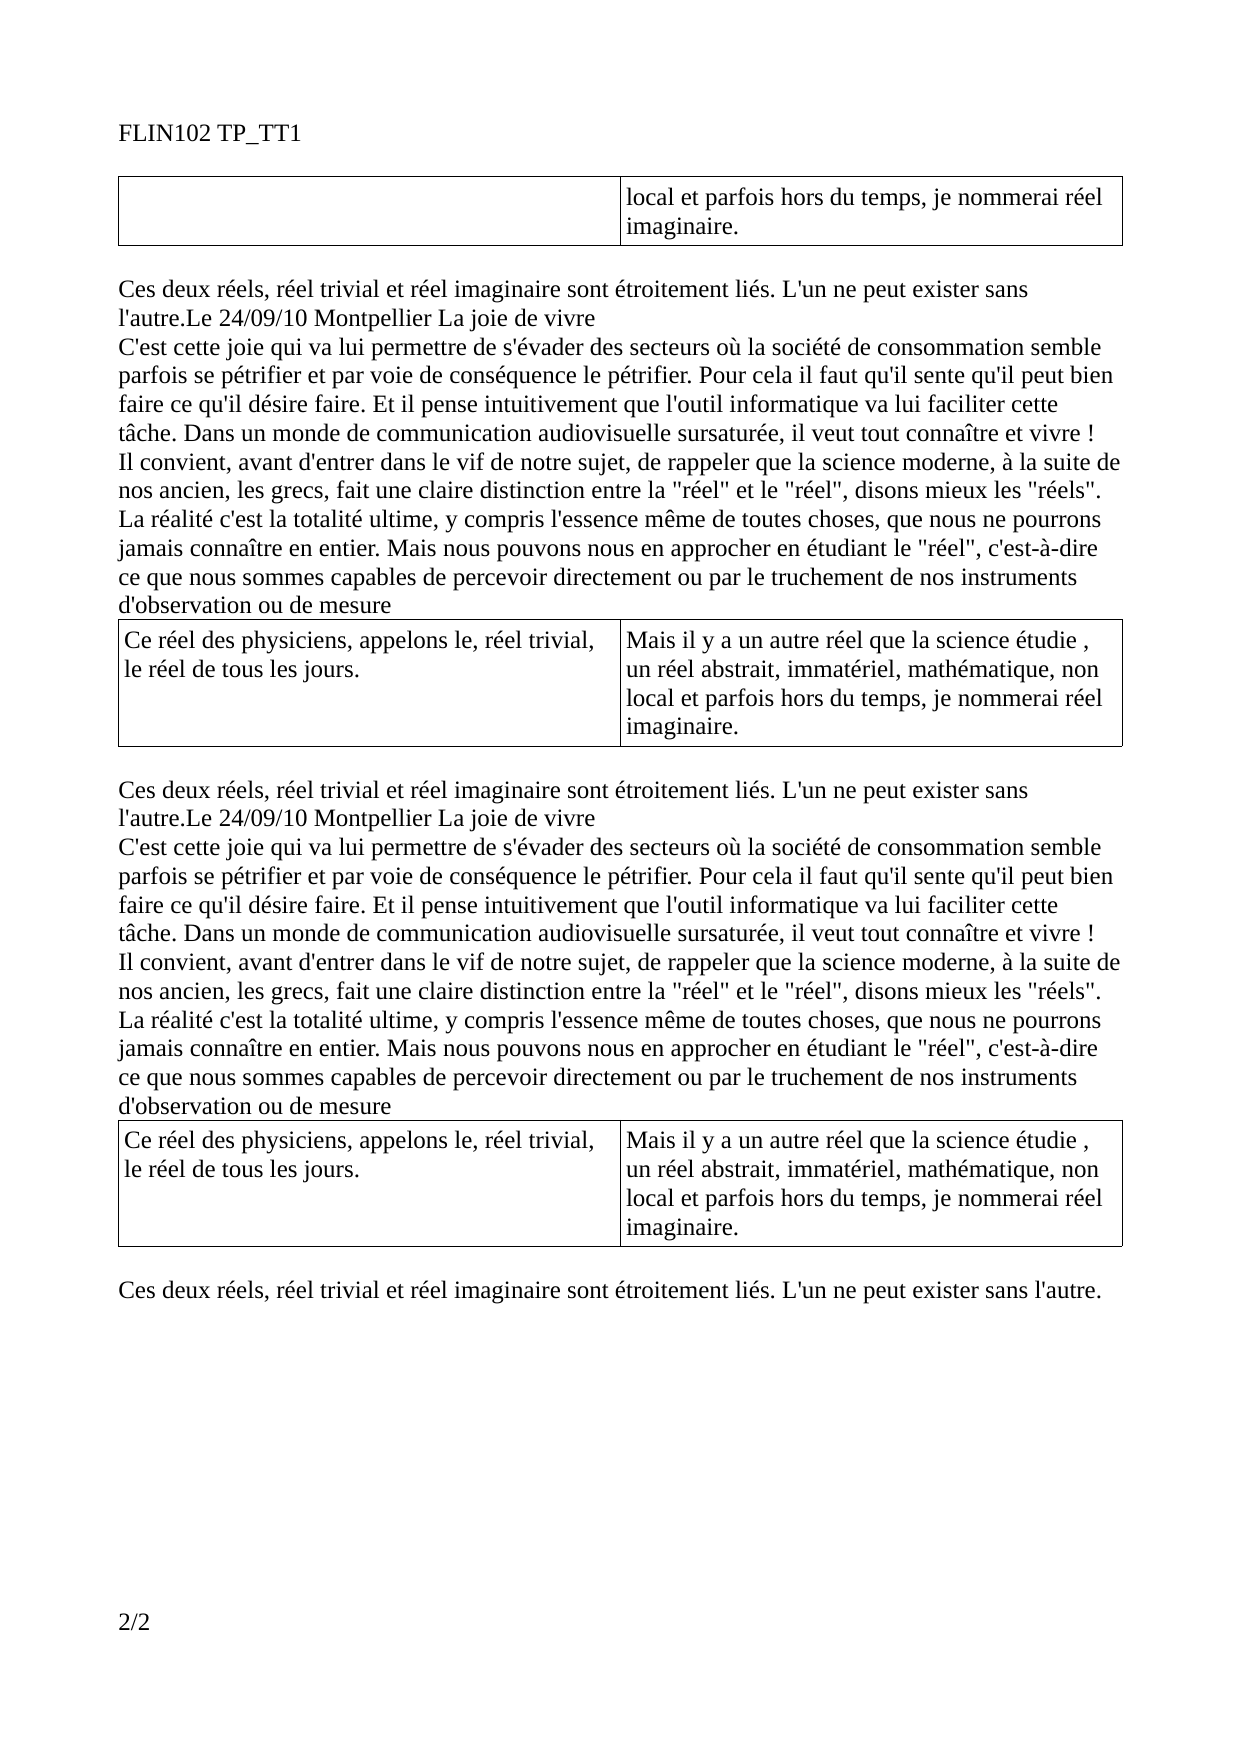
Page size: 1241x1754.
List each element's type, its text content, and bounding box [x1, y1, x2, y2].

text C'est cette joie qui va lui permettre de s'évader des secteurs où la société de consommation semble parfois se pétrifier et par voie de conséquence le pétrifier. Pour cela il faut qu'il sente qu'il peut bien faire ce qu'il désire faire. Et il pense intuitivement que l'outil informatique va lui faciliter cette tâche. Dans un monde de communication audiovisuelle sursaturée, il veut tout connaître et vivre ! [118, 332, 1122, 447]
table_header Mais il y a un autre réel que la science étudie , un réel abstrait, immatériel, mathématique, non local et parfois hors du temps, je nommerai réel imaginaire. [621, 1121, 1122, 1246]
text Ces deux réels, réel trivial et réel imaginaire sont étroitement liés. L'un ne peut exister sans l'autre.Le 24/09/10 Montpellier La joie de vivre [118, 274, 1122, 332]
table_header local et parfois hors du temps, je nommerai réel imaginaire. [621, 177, 1122, 245]
text Il convient, avant d'entrer dans le vif de notre sujet, de rappeler que la science moderne, à la suite de nos ancien, les grecs, fait une claire distinction entre la "réel" et le "réel", disons mieux les "réels". La réalité c'est la totalité ultime, y compris l'essence même de toutes choses, que nous ne pourrons jamais connaître en entier. Mais nous pouvons nous en approcher en étudiant le "réel", c'est-à-dire ce que nous sommes capables de percevoir directement ou par le truchement de nos instruments d'observation ou de mesure [118, 447, 1122, 619]
table_header Ce réel des physiciens, appelons le, réel trivial, le réel de tous les jours. [119, 1121, 620, 1246]
table_header Ce réel des physiciens, appelons le, réel trivial, le réel de tous les jours. [119, 620, 620, 746]
table_header [119, 177, 620, 245]
text C'est cette joie qui va lui permettre de s'évader des secteurs où la société de consommation semble parfois se pétrifier et par voie de conséquence le pétrifier. Pour cela il faut qu'il sente qu'il peut bien faire ce qu'il désire faire. Et il pense intuitivement que l'outil informatique va lui faciliter cette tâche. Dans un monde de communication audiovisuelle sursaturée, il veut tout connaître et vivre ! [118, 832, 1122, 947]
text Ces deux réels, réel trivial et réel imaginaire sont étroitement liés. L'un ne peut exister sans l'autre.Le 24/09/10 Montpellier La joie de vivre [118, 775, 1122, 832]
text Ces deux réels, réel trivial et réel imaginaire sont étroitement liés. L'un ne peut exister sans l'autre. [118, 1275, 1122, 1304]
table_header Mais il y a un autre réel que la science étudie , un réel abstrait, immatériel, mathématique, non local et parfois hors du temps, je nommerai réel imaginaire. [621, 620, 1122, 746]
text Il convient, avant d'entrer dans le vif de notre sujet, de rappeler que la science moderne, à la suite de nos ancien, les grecs, fait une claire distinction entre la "réel" et le "réel", disons mieux les "réels". La réalité c'est la totalité ultime, y compris l'essence même de toutes choses, que nous ne pourrons jamais connaître en entier. Mais nous pouvons nous en approcher en étudiant le "réel", c'est-à-dire ce que nous sommes capables de percevoir directement ou par le truchement de nos instruments d'observation ou de mesure [118, 947, 1122, 1120]
